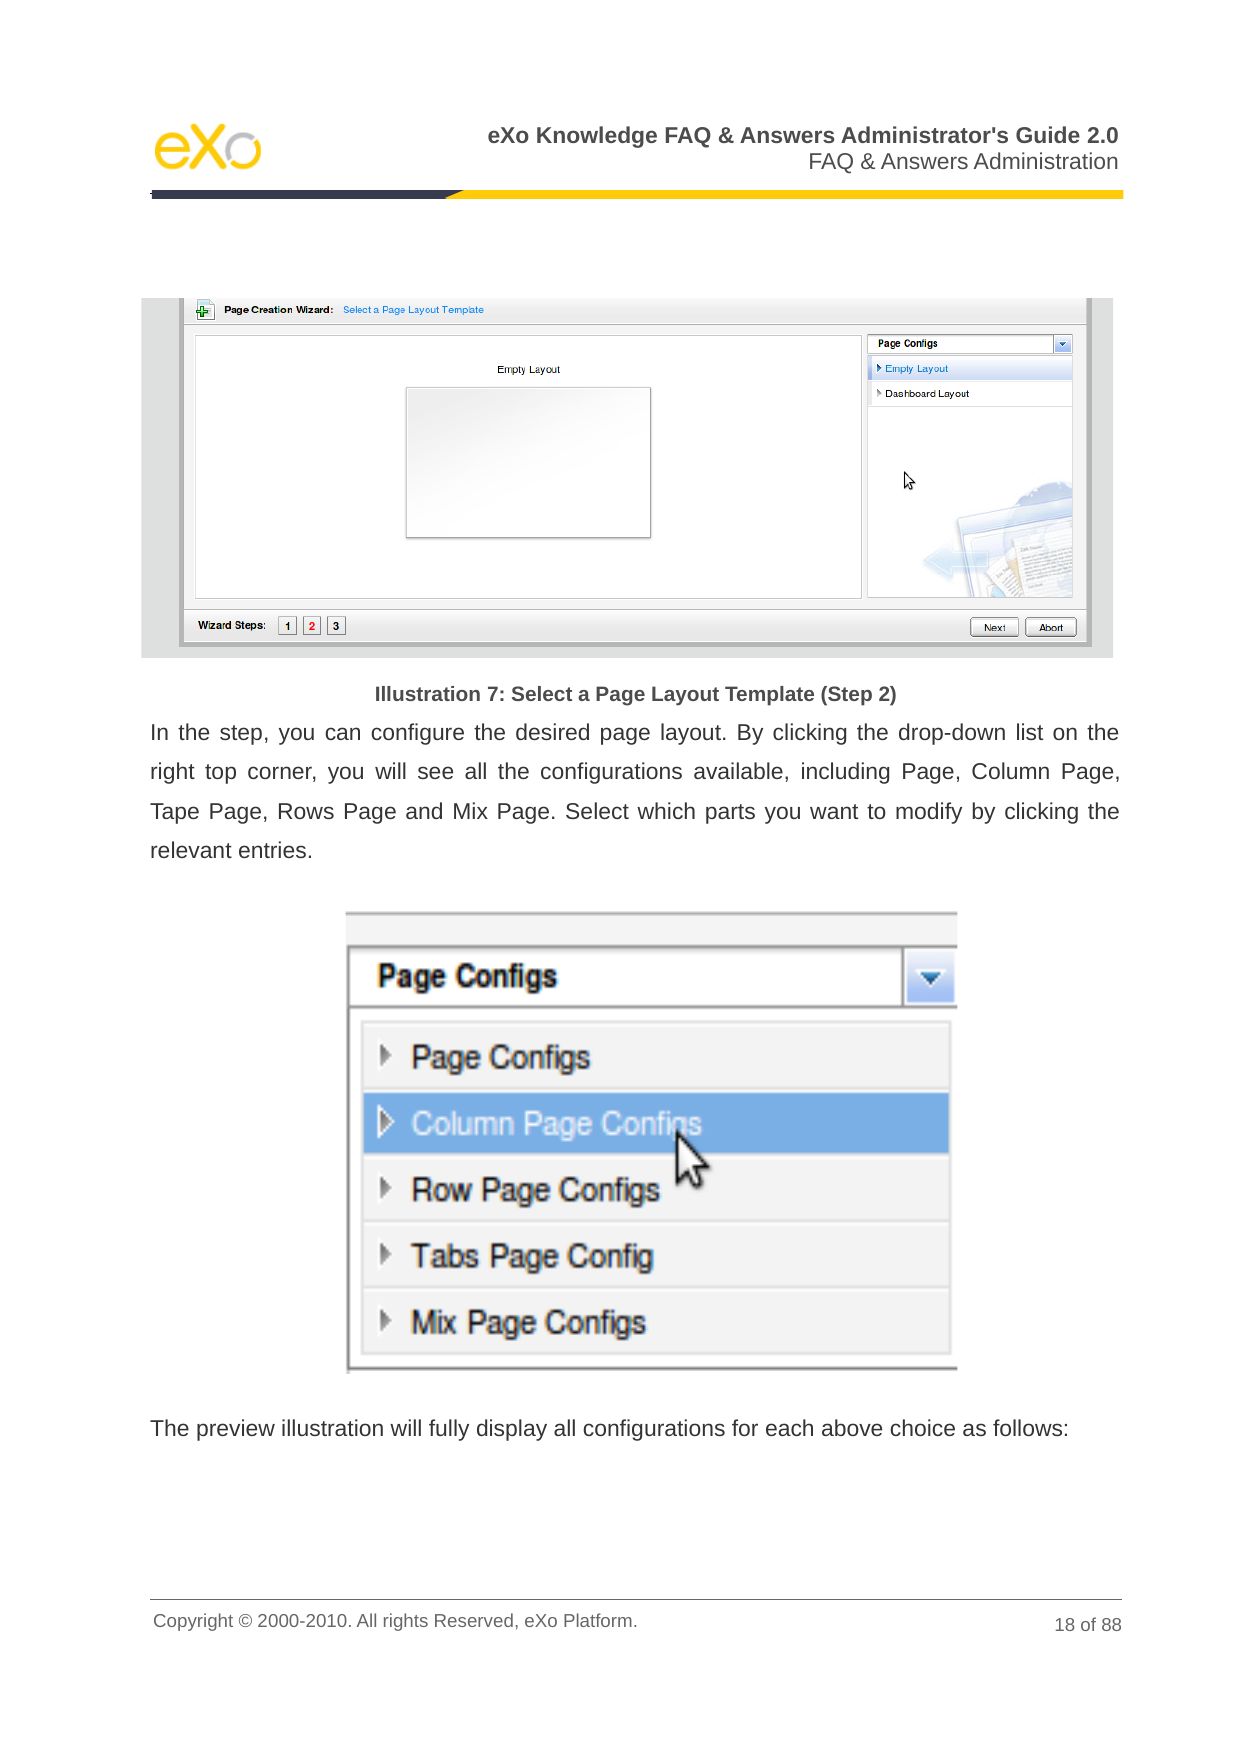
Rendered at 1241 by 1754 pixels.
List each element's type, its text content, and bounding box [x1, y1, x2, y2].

text Illustration 7: Select a Page Layout Template (Step 2) [116, 298, 1155, 706]
picture [141, 298, 1114, 658]
picture [155, 123, 262, 170]
text The preview illustration will fully display all configurations for each above choice as follows: [76, 1414, 1122, 1441]
text In the step, you can configure the desired page layout. By clicking the drop-down list on the right top corner, you will see all the configurations available, including Page, Column Page, Tape Page, Rows Page and Mix Page. Select which parts you want to modify by clicking the relevant entries. [150, 706, 1122, 863]
text [116, 223, 1155, 298]
picture [151, 190, 1124, 199]
picture [345, 910, 958, 1374]
